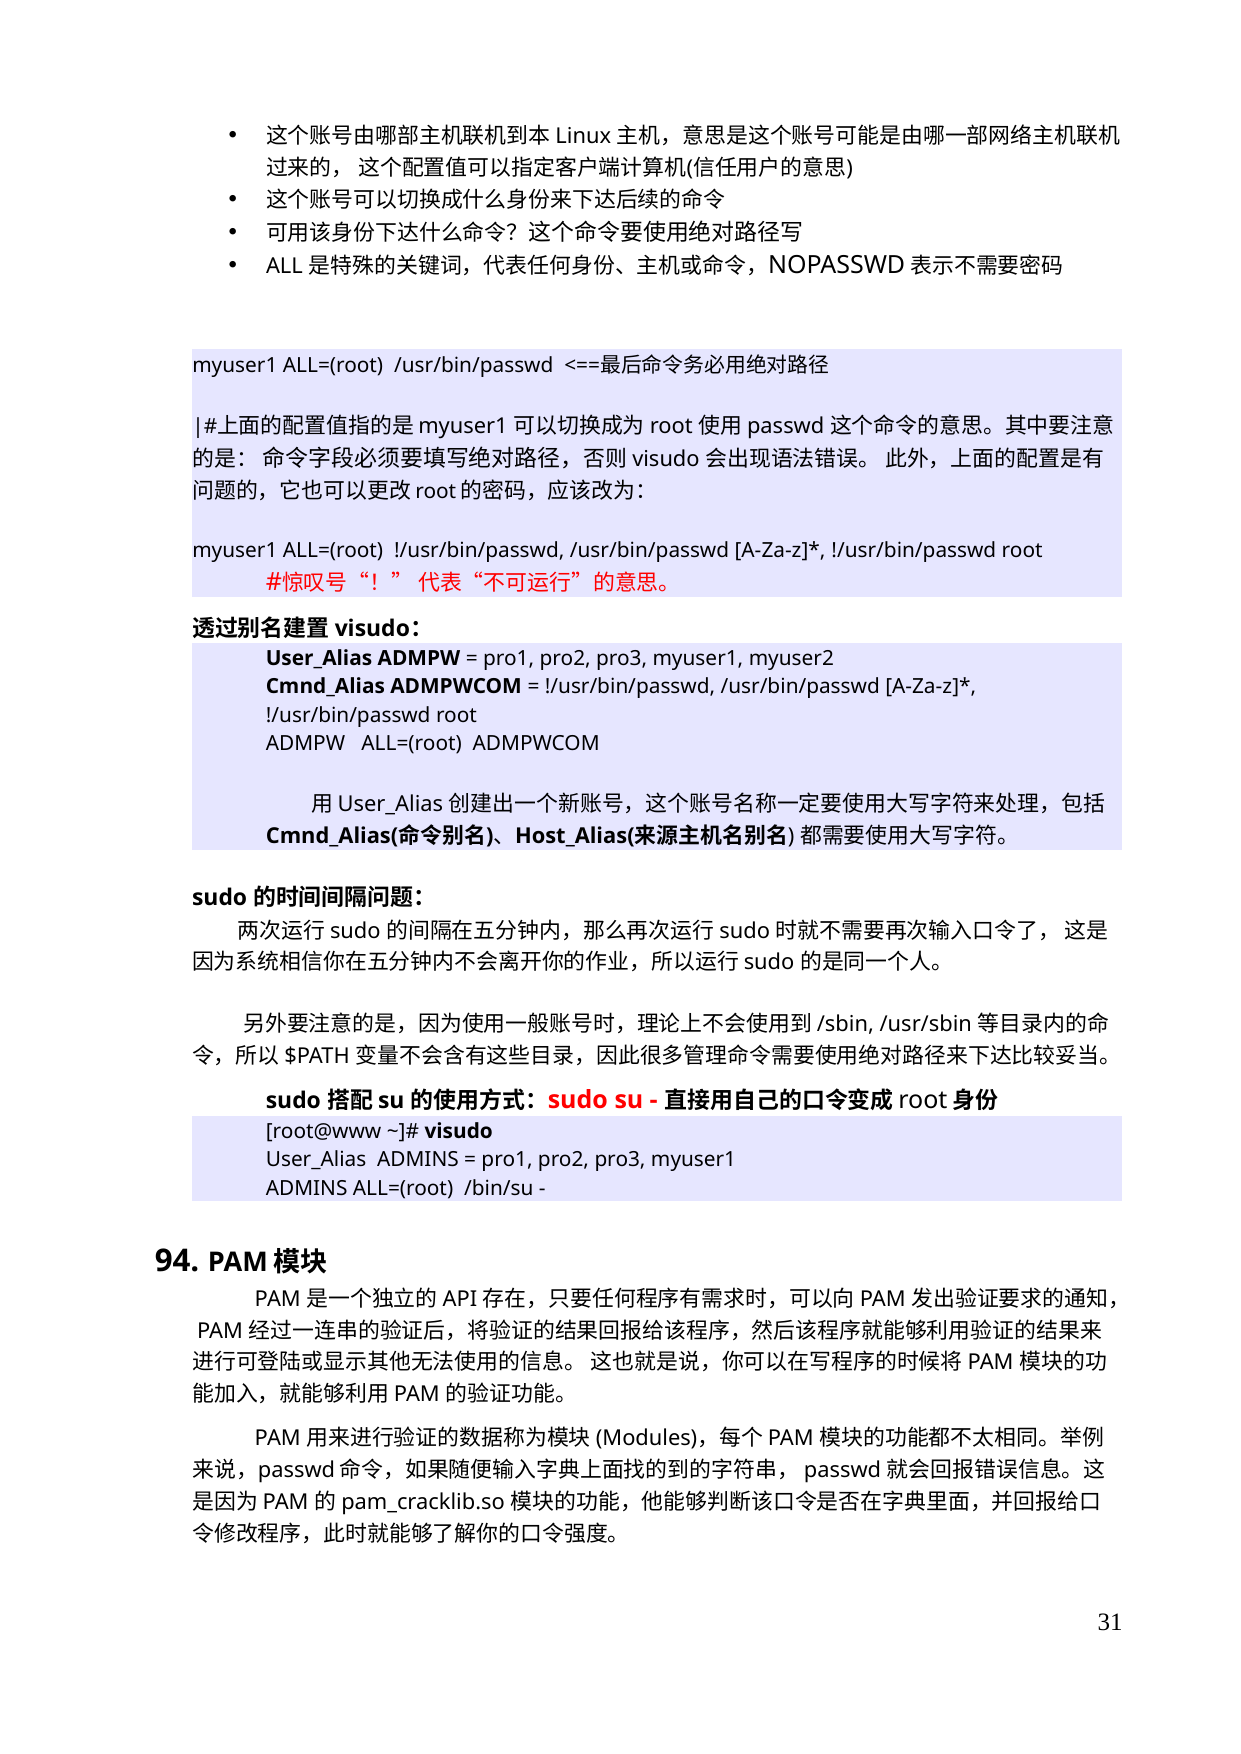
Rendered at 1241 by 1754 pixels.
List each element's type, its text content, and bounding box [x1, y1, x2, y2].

list 可用该身份下达什么命令？这个命令要使用绝对路径写 [228, 213, 1122, 247]
list ALL 是特殊的关键词，代表任何身份、主机或命令，NOPASSWD表示不需要密码 [228, 247, 1122, 281]
text |#上面的配置值指的是myuser1 可以切换成为 root 使用 passwd 这个命令的意思。其中要注意的是： 命令字段必须要填写绝对路径，否则 visudo 会出现语法错误。 此外，上面的配置是有问题的，它也可以更改root的密码，应该改为： [192, 408, 1122, 505]
text myuser1 ALL=(root) !/usr/bin/passwd, /usr/bin/passwd [A-Za-z]*, !/usr/bin/passwd root [192, 535, 1122, 563]
text PAM 用来进行验证的数据称为模块 (Modules)，每个 PAM 模块的功能都不太相同。举例来说，passwd命令，如果随便输入字典上面找的到的字符串， passwd 就会回报错误信息。这是因为 PAM 的 pam_cracklib.so 模块的功能，他能够判断该口令是否在字典里面，并回报给口令修改程序，此时就能够了解你的口令强度。 [192, 1420, 1122, 1547]
list User_Alias ADMINS = pro1, pro2, pro3, myuser1 [192, 1144, 1122, 1173]
list sudo 搭配 su 的使用方式：sudo su - 直接用自己的口令变成root身份 [192, 1082, 1122, 1116]
list ADMINS ALL=(root) /bin/su - [192, 1173, 1122, 1201]
list #惊叹号“！” 代表“不可运行”的意思。 [192, 563, 1122, 597]
list PAM模块 [154, 1238, 1122, 1281]
list ADMPW ALL=(root) ADMPWCOM [192, 728, 1122, 757]
list sudo 的时间间隔问题： 两次运行 sudo 的间隔在五分钟内，那么再次运行 sudo 时就不需要再次输入口令了， 这是因为系统相信你在五分钟内不会离开你的作业，所以运行 sudo 的是同一个人。 另外要注意的是，因为使用一般账号时，理论上不会使用到 /sbin, /usr/sbin 等目录内的命令，所以 $PATH 变量不会含有这些目录，因此很多管理命令需要使用绝对路径来下达比较妥当。 [118, 879, 1122, 1069]
list 这个账号可以切换成什么身份来下达后续的命令 [228, 182, 1122, 213]
list 透过别名建置 visudo： [118, 610, 1122, 643]
list Cmnd_Alias ADMPWCOM = !/usr/bin/passwd, /usr/bin/passwd [A-Za-z]*, !/usr/bin/passwd root [192, 671, 1122, 728]
text myuser1 ALL=(root) /usr/bin/passwd <==最后命令务必用绝对路径 [192, 349, 1122, 379]
list [root@www ~]# visudo [192, 1116, 1122, 1144]
list 用User_Alias 创建出一个新账号，这个账号名称一定要使用大写字符来处理，包括 Cmnd_Alias(命令别名)、Host_Alias(来源主机名别名) 都需要使用大写字符。 [192, 786, 1122, 850]
list 这个账号由哪部主机联机到本 Linux 主机，意思是这个账号可能是由哪一部网络主机联机过来的， 这个配置值可以指定客户端计算机(信任用户的意思) [228, 118, 1122, 182]
text PAM 是一个独立的 API 存在，只要任何程序有需求时，可以向 PAM 发出验证要求的通知， PAM 经过一连串的验证后，将验证的结果回报给该程序，然后该程序就能够利用验证的结果来进行可登陆或显示其他无法使用的信息。 这也就是说，你可以在写程序的时候将 PAM 模块的功能加入，就能够利用 PAM 的验证功能。 [192, 1281, 1122, 1408]
list User_Alias ADMPW = pro1, pro2, pro3, myuser1, myuser2 [192, 643, 1122, 671]
